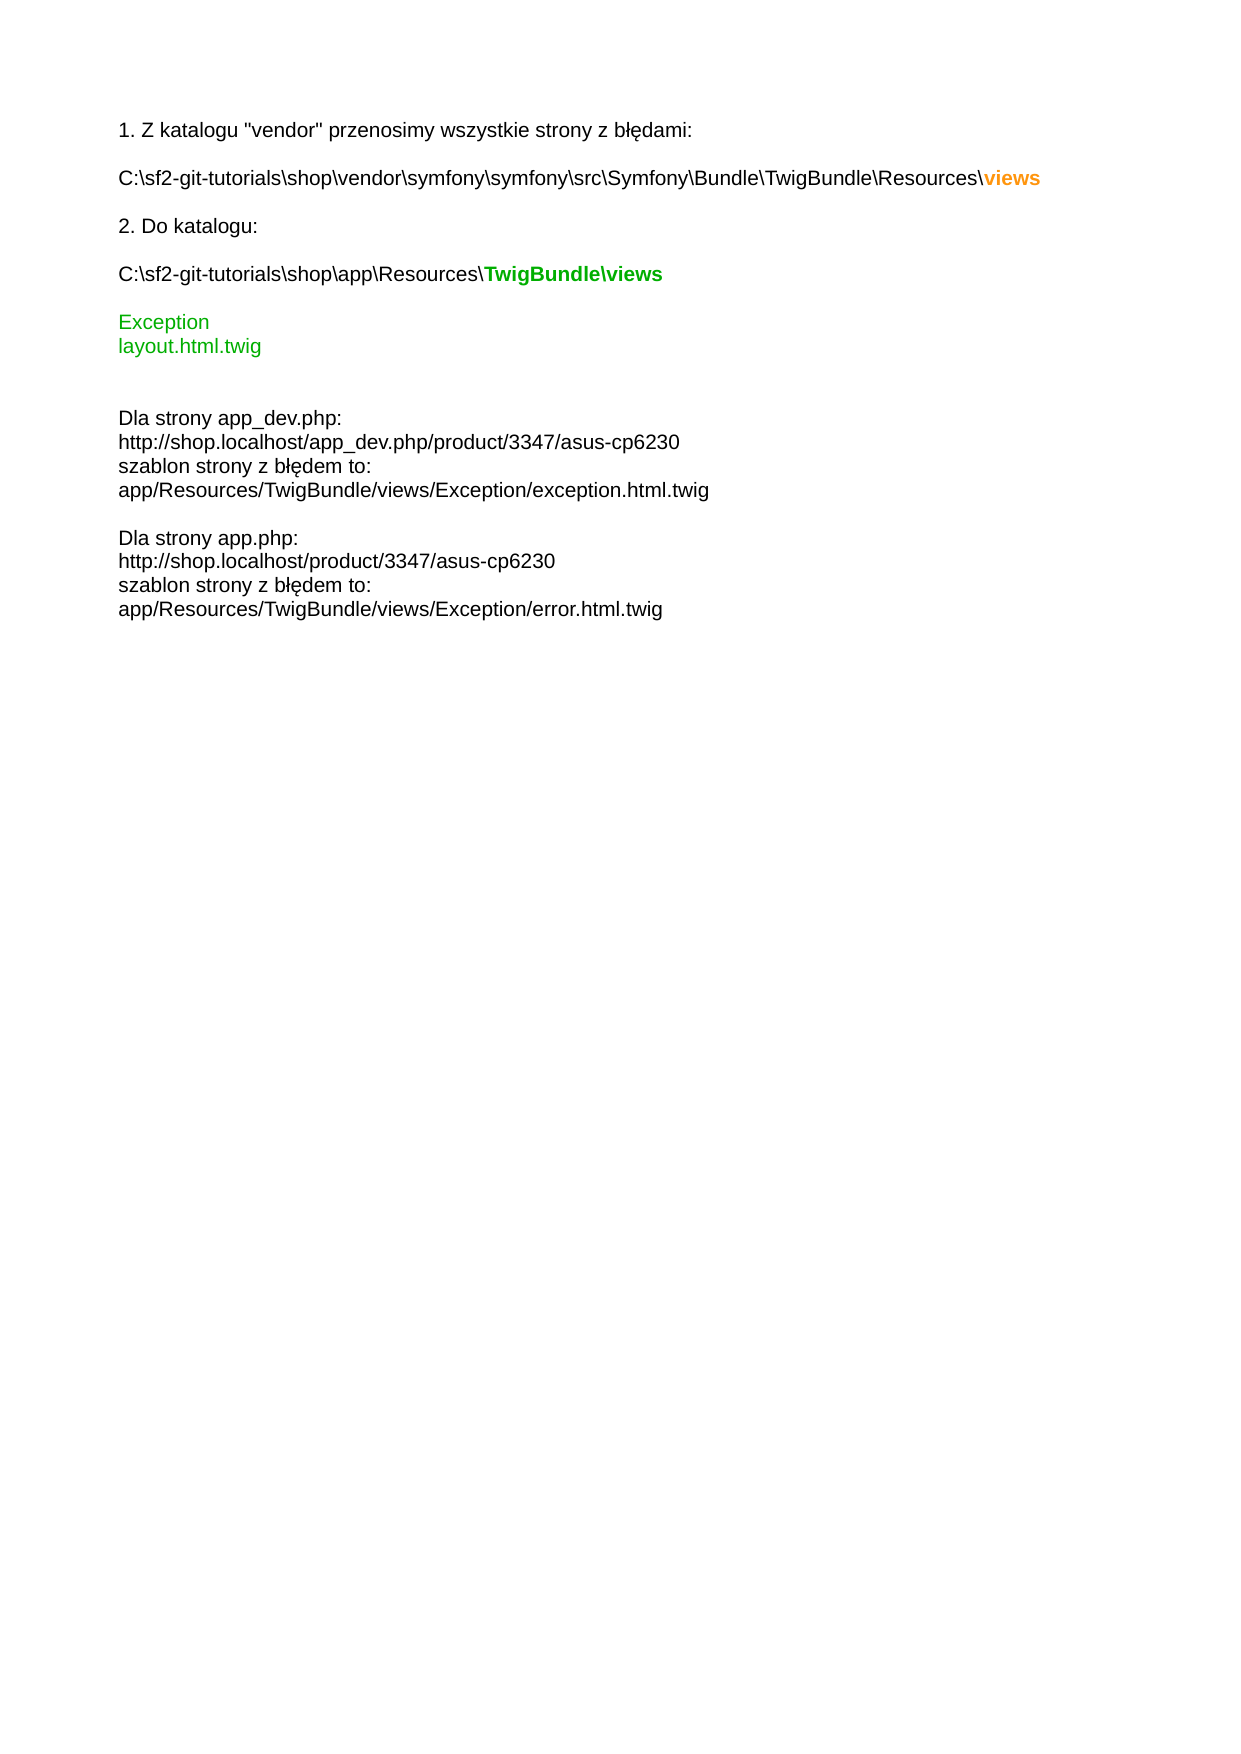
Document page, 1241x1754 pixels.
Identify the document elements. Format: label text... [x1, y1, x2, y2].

text 1. Z katalogu "vendor" przenosimy wszystkie strony z błędami: C:\sf2-git-tutorials\shop\vendor\symfony\symfony\src\Symfony\Bundle\TwigBundle\Resources\views 2. Do katalogu: C:\sf2-git-tutorials\shop\app\Resources\TwigBundle\views Exception layout.html.twig Dla strony app_dev.php: http://shop.localhost/app_dev.php/product/3347/asus-cp6230 szablon strony z błędem to: app/Resources/TwigBundle/views/Exception/exception.html.twig Dla strony app.php: http://shop.localhost/product/3347/asus-cp6230 szablon strony z błędem to: app/Resources/TwigBundle/views/Exception/error.html.twig [118, 118, 1122, 645]
